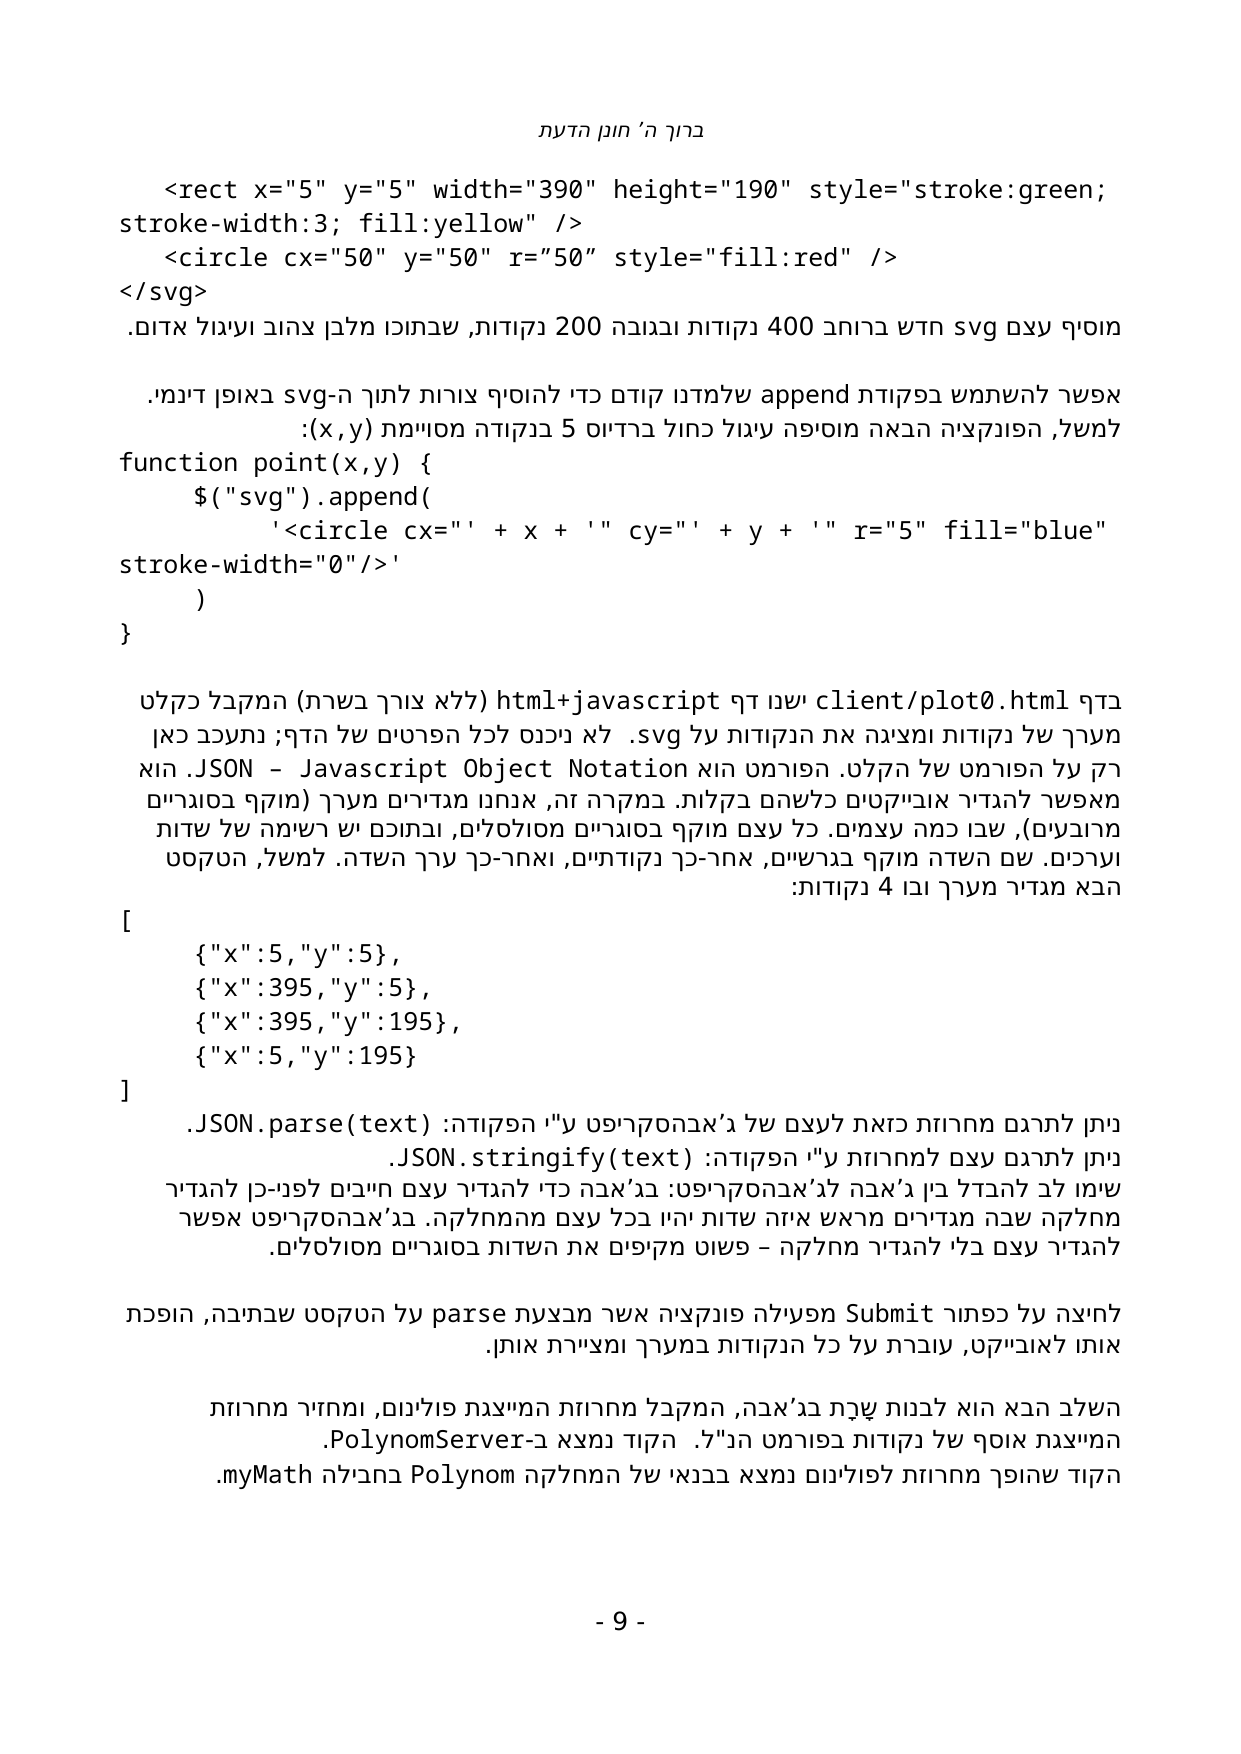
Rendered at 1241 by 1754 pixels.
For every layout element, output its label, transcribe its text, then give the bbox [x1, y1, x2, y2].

text ) [118, 581, 1122, 615]
text [ [118, 902, 1122, 936]
text {"x":5,"y":5}, [118, 936, 1122, 970]
text {"x":395,"y":5}, [118, 970, 1122, 1004]
text מוסיף עצם svg חדש ברוחב 400 נקודות ובגובה 200 נקודות, שבתוכו מלבן צהוב ועיגול אדום. [118, 308, 1122, 342]
text אפשר להשתמש בפקודת append שלמדנו קודם כדי להוסיף צורות לתוך ה-svg באופן דינמי. למשל, הפונקציה הבאה מוסיפה עיגול כחול ברדיוס 5 בנקודה מסויימת (x,y): [118, 376, 1122, 444]
text ניתן לתרגם עצם למחרוזת ע"י הפקודה: JSON.stringify(text). [118, 1140, 1122, 1174]
text $("svg").append( [118, 478, 1122, 512]
text {"x":395,"y":195}, [118, 1004, 1122, 1038]
text ניתן לתרגם מחרוזת כזאת לעצם של ג’אבהסקריפט ע"י הפקודה: JSON.parse(text). [118, 1106, 1122, 1140]
text ] [118, 1072, 1122, 1106]
text {"x":5,"y":195} [118, 1038, 1122, 1072]
text בדף client/plot0.html ישנו דף html+javascript (ללא צורך בשרת) המקבל כקלט מערך של נקודות ומציגה את הנקודות על svg. לא ניכנס לכל הפרטים של הדף; נתעכב כאן רק על הפורמט של הקלט. הפורמט הוא JSON – Javascript Object Notation. הוא מאפשר להגדיר אובייקטים כלשהם בקלות. במקרה זה, אנחנו מגדירים מערך (מוקף בסוגריים מרובעים), שבו כמה עצמים. כל עצם מוקף בסוגריים מסולסלים, ובתוכם יש רשימה של שדות וערכים. שם השדה מוקף בגרשיים, אחר-כך נקודתיים, ואחר-כך ערך השדה. למשל, הטקסט הבא מגדיר מערך ובו 4 נקודות: [118, 683, 1122, 902]
text <circle cx="50" y="50" r=”50” style="fill:red" /> [118, 240, 1122, 274]
text function point(x,y) { [118, 444, 1122, 478]
text <rect x="5" y="5" width="390" height="190" style="stroke:green; stroke-width:3; fill:yellow" /> [118, 172, 1122, 240]
text } [118, 615, 1122, 649]
text '<circle cx="' + x + '" cy="' + y + '" r="5" fill="blue" stroke-width="0"/>' [118, 512, 1122, 581]
text </svg> [118, 274, 1122, 308]
text הקוד שהופך מחרוזת לפולינום נמצא בבנאי של המחלקה Polynom בחבילה myMath. [118, 1456, 1122, 1490]
text שימו לב להבדל בין ג’אבה לג’אבהסקריפט: בג’אבה כדי להגדיר עצם חייבים לפני-כן להגדיר מחלקה שבה מגדירים מראש איזה שדות יהיו בכל עצם מהמחלקה. בג’אבהסקריפט אפשר להגדיר עצם בלי להגדיר מחלקה – פשוט מקיפים את השדות בסוגריים מסולסלים. [118, 1174, 1122, 1262]
text השלב הבא הוא לבנות שָרָת בג’אבה, המקבל מחרוזת המייצגת פולינום, ומחזיר מחרוזת המייצגת אוסף של נקודות בפורמט הנ"ל. הקוד נמצא ב-PolynomServer. [118, 1393, 1122, 1456]
text לחיצה על כפתור Submit מפעילה פונקציה אשר מבצעת parse על הטקסט שבתיבה, הופכת אותו לאובייקט, עוברת על כל הנקודות במערך ומציירת אותן. [118, 1296, 1122, 1359]
